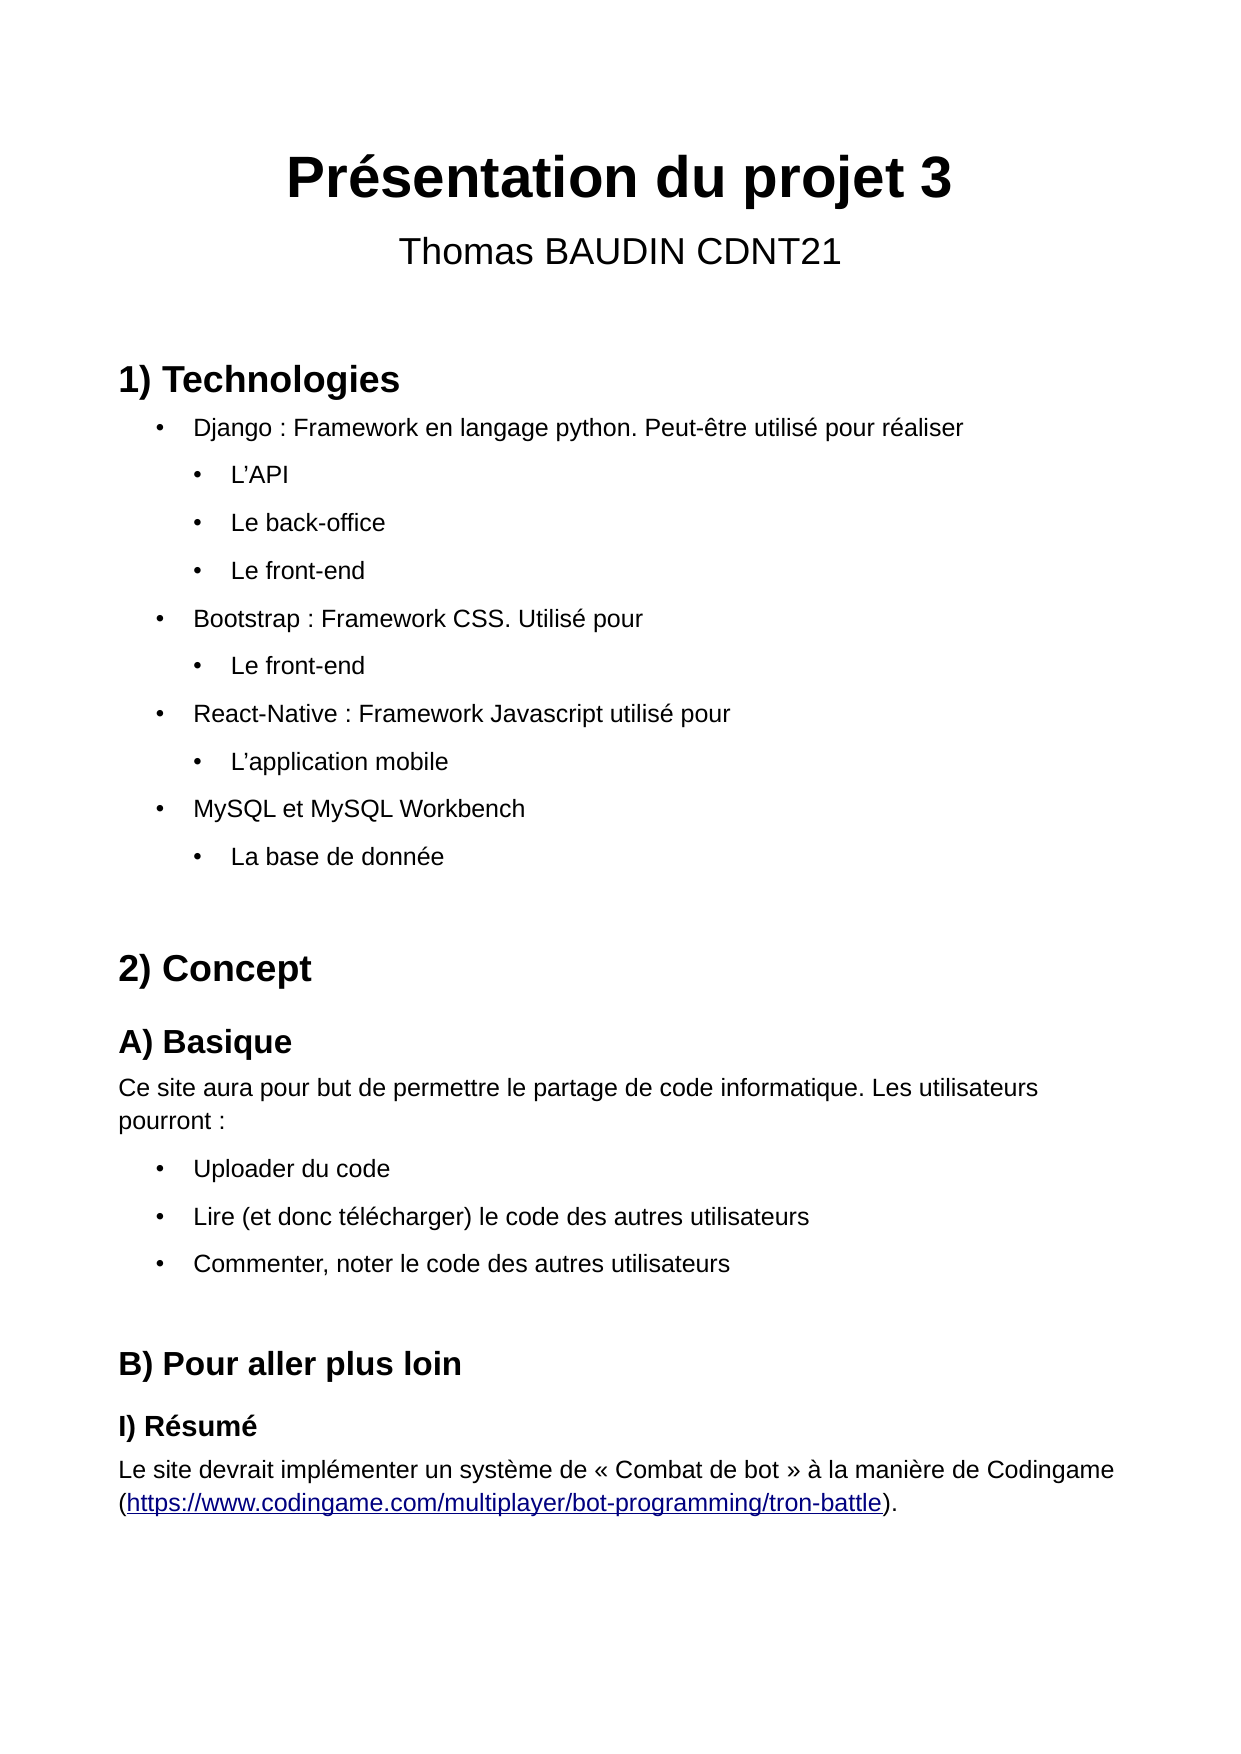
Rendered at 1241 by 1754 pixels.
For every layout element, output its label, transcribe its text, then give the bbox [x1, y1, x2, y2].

title Présentation du projet 3 [118, 143, 1122, 210]
list MySQL et MySQL Workbench [156, 794, 1122, 823]
subtitle A) Basique [118, 1022, 1122, 1061]
list Le front-end [193, 651, 1122, 680]
list Commenter, noter le code des autres utilisateurs [156, 1249, 1122, 1278]
subtitle Thomas BAUDIN CDNT21 [118, 229, 1122, 272]
list L’application mobile [193, 747, 1122, 776]
list Le front-end [193, 556, 1122, 585]
list L’API [193, 461, 1122, 489]
list Lire (et donc télécharger) le code des autres utilisateurs [156, 1202, 1122, 1231]
subtitle 2) Concept [118, 946, 1122, 989]
list Bootstrap : Framework CSS. Utilisé pour [156, 604, 1122, 632]
text Ce site aura pour but de permettre le partage de code informatique. Les utilisateurs pourront : [118, 1073, 1122, 1135]
list La base de donnée [193, 842, 1122, 871]
list Le back-office [193, 508, 1122, 537]
list Django : Framework en langage python. Peut-être utilisé pour réaliser [156, 413, 1122, 442]
subtitle I) Résumé [118, 1409, 1122, 1443]
text Le site devrait implémenter un système de « Combat de bot » à la manière de Codingame (https://www.codingame.com/multiplayer/bot-programming/tron-battle). [118, 1455, 1122, 1517]
subtitle B) Pour aller plus loin [118, 1343, 1122, 1382]
list Uploader du code [156, 1154, 1122, 1183]
subtitle 1) Technologies [118, 357, 1122, 400]
list React-Native : Framework Javascript utilisé pour [156, 699, 1122, 728]
